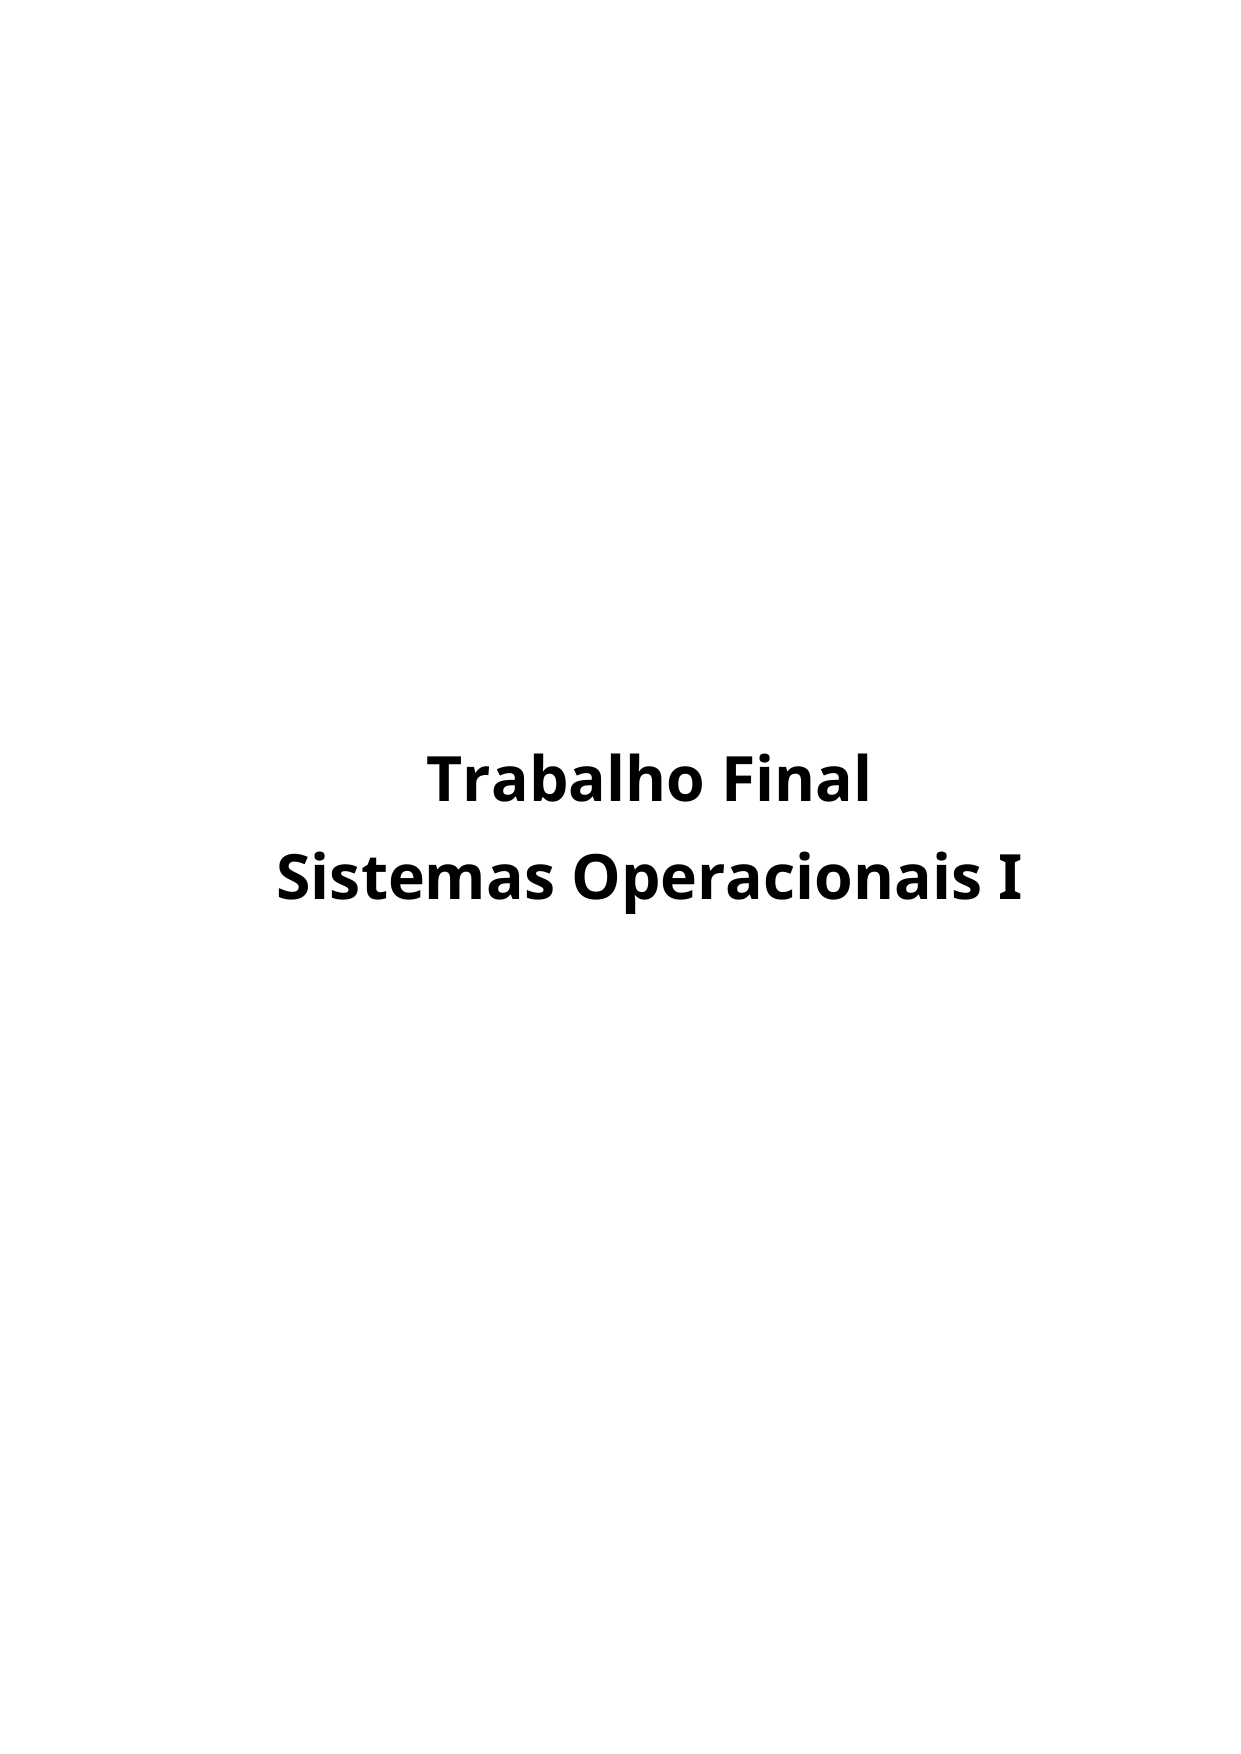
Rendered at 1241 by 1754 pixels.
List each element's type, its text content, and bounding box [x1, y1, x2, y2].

text Trabalho Final [177, 735, 1122, 820]
text Sistemas Operacionais I [177, 833, 1122, 918]
